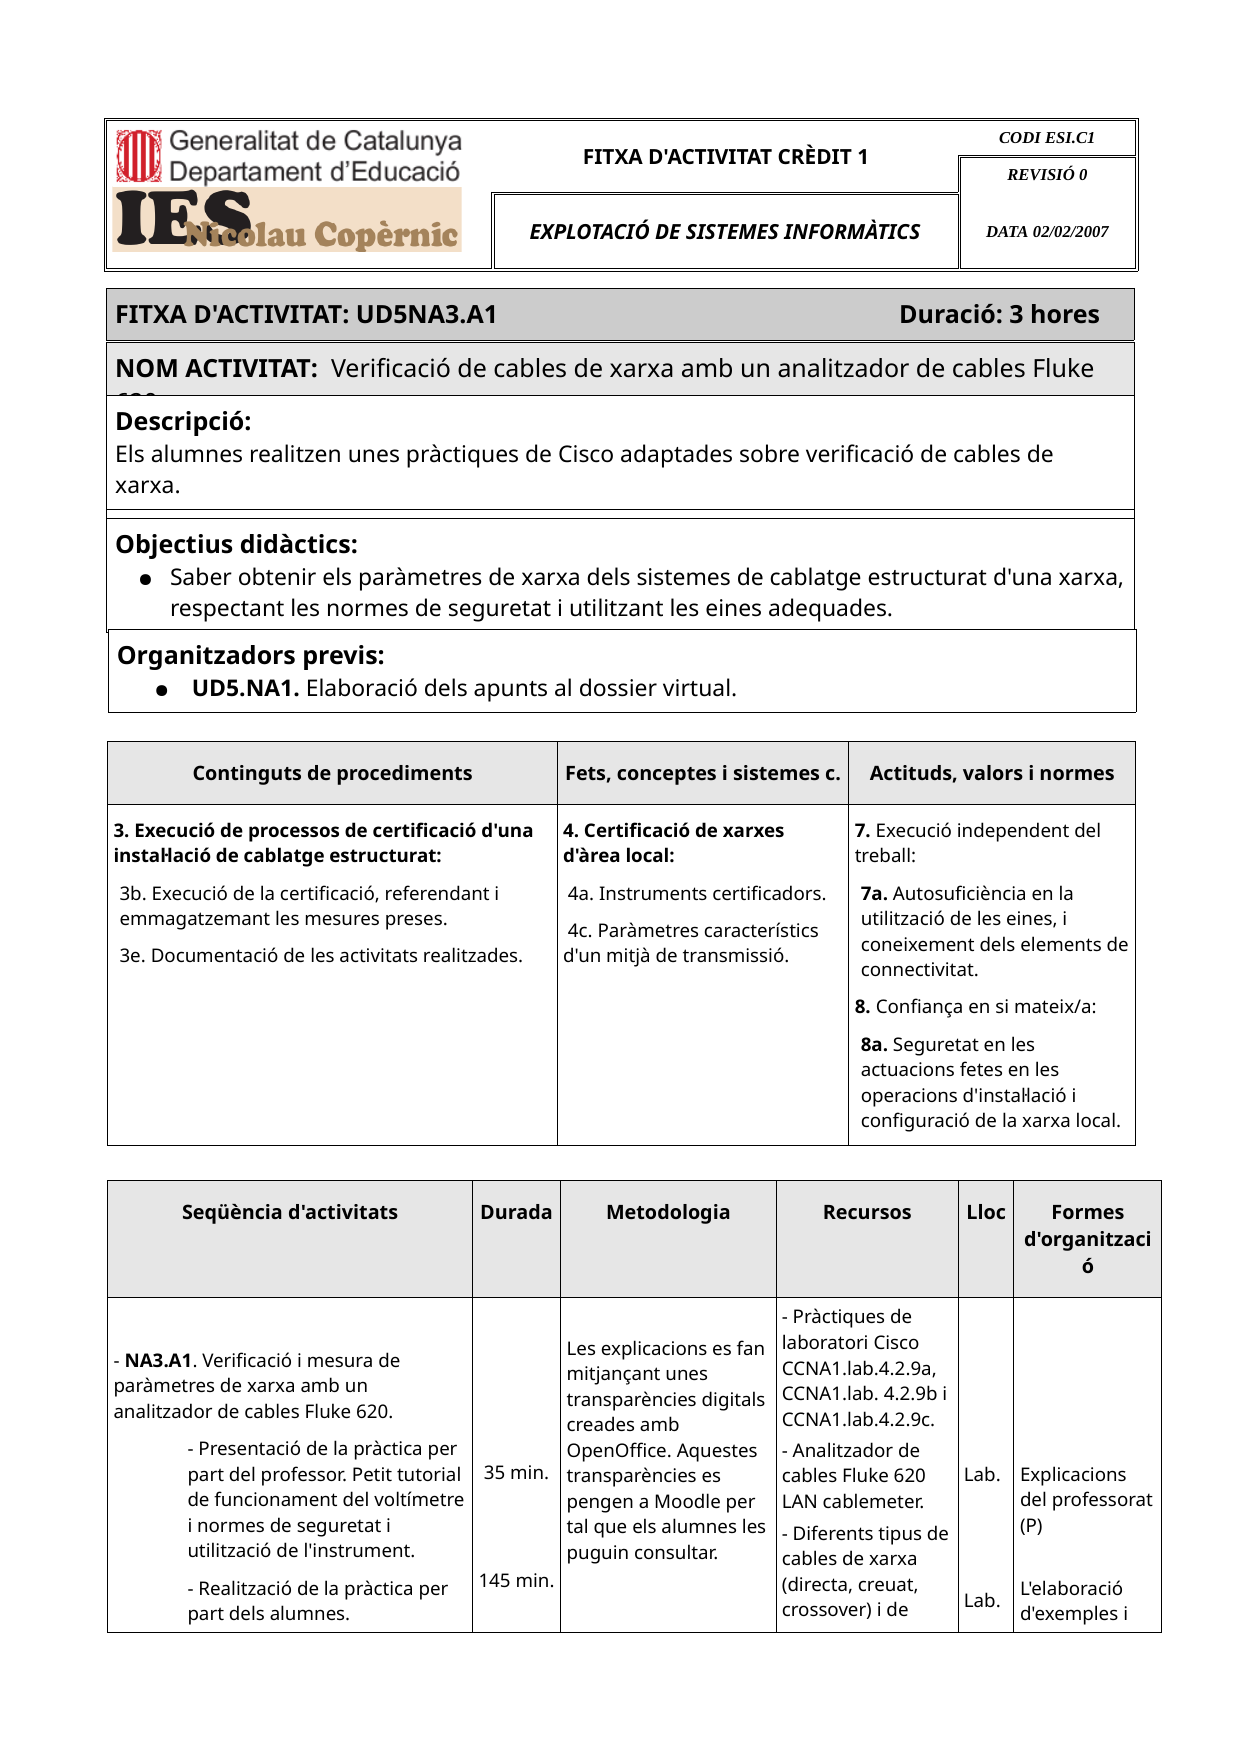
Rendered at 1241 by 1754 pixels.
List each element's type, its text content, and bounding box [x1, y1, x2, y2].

text Organitzadors previs: [117, 638, 1127, 672]
table_header CODI ESI.C1 [959, 121, 1135, 155]
table_cell 4. Certificació de xarxes d'àrea local: 4a. Instruments certificadors. 4c. Paràmetres característics d'un mitjà de transmissió. [558, 805, 848, 1145]
table_cell Lab. Lab. [959, 1298, 1013, 1632]
table_cell 7. Execució independent del treball: 7a. Autosuficiència en la utilització de les eines, i coneixement dels elements de connectivitat. 8. Confiança en si mateix/a: 8a. Seguretat en les actuacions fetes en les operacions d'instal·lació i configuració de la xarxa local. [849, 805, 1135, 1145]
table_header Seqüència d'activitats [108, 1181, 472, 1297]
picture [112, 124, 466, 252]
table_cell - Pràctiques de laboratori Cisco CCNA1.lab.4.2.9a, CCNA1.lab. 4.2.9b i CCNA1.lab.4.2.9c. - Analitzador de cables Fluke 620 LAN cablemeter. - Diferents tipus de cables de xarxa (directa, creuat, crossover) i de [777, 1298, 958, 1632]
table_header Actituds, valors i normes [849, 742, 1135, 804]
text NOM ACTIVITAT: Verificació de cables de xarxa amb un analitzador de cables Fluke 620. [115, 351, 1125, 395]
table_cell Explicacions del professorat (P) L'elaboració d'exemples i [1014, 1298, 1161, 1632]
table_header Recursos [777, 1181, 958, 1297]
table_header Durada [473, 1181, 560, 1297]
text FITXA D'ACTIVITAT: UD5NA3.A1 Duració: 3 hores [115, 297, 1125, 331]
list Saber obtenir els paràmetres de xarxa dels sistemes de cablatge estructurat d'una xarxa, respectant les normes de seguretat i utilitzant les eines adequades. [138, 561, 1125, 623]
table_header Formes d'organització [1014, 1181, 1161, 1297]
table_header [107, 121, 492, 268]
text Els alumnes realitzen unes pràctiques de Cisco adaptades sobre verificació de cables de xarxa. [115, 438, 1125, 501]
table_cell 35 min. 145 min. [473, 1298, 560, 1632]
table_header Metodologia [561, 1181, 776, 1297]
text Descripció: [115, 404, 1125, 438]
table_header FITXA D'ACTIVITAT CRÈDIT 1 [493, 121, 959, 192]
text Objectius didàctics: [115, 527, 1125, 561]
table_cell - NA3.A1. Verificació i mesura de paràmetres de xarxa amb un analitzador de cables Fluke 620. - Presentació de la pràctica per part del professor. Petit tutorial de funcionament del voltímetre i normes de seguretat i utilització de l'instrument. - Realització de la pràctica per part dels alumnes. [108, 1298, 472, 1632]
table_cell REVISIÓ 0 [961, 158, 1135, 192]
table_header Lloc [959, 1181, 1013, 1297]
table_cell EXPLOTACIÓ DE SISTEMES INFORMÀTICS [495, 195, 958, 268]
table_cell Les explicacions es fan mitjançant unes transparències digitals creades amb OpenOffice. Aquestes transparències es pengen a Moodle per tal que els alumnes les puguin consultar. [561, 1298, 776, 1632]
list UD5.NA1. Elaboració dels apunts al dossier virtual. [154, 672, 1127, 703]
table_cell 3. Execució de processos de certificació d'una instal·lació de cablatge estructurat: 3b. Execució de la certificació, referendant i emmagatzemant les mesures preses. 3e. Documentació de les activitats realitzades. [108, 805, 557, 1145]
table_header Fets, conceptes i sistemes c. [558, 742, 848, 804]
table_header Continguts de procediments [108, 742, 557, 804]
table_cell DATA 02/02/2007 [961, 192, 1135, 268]
